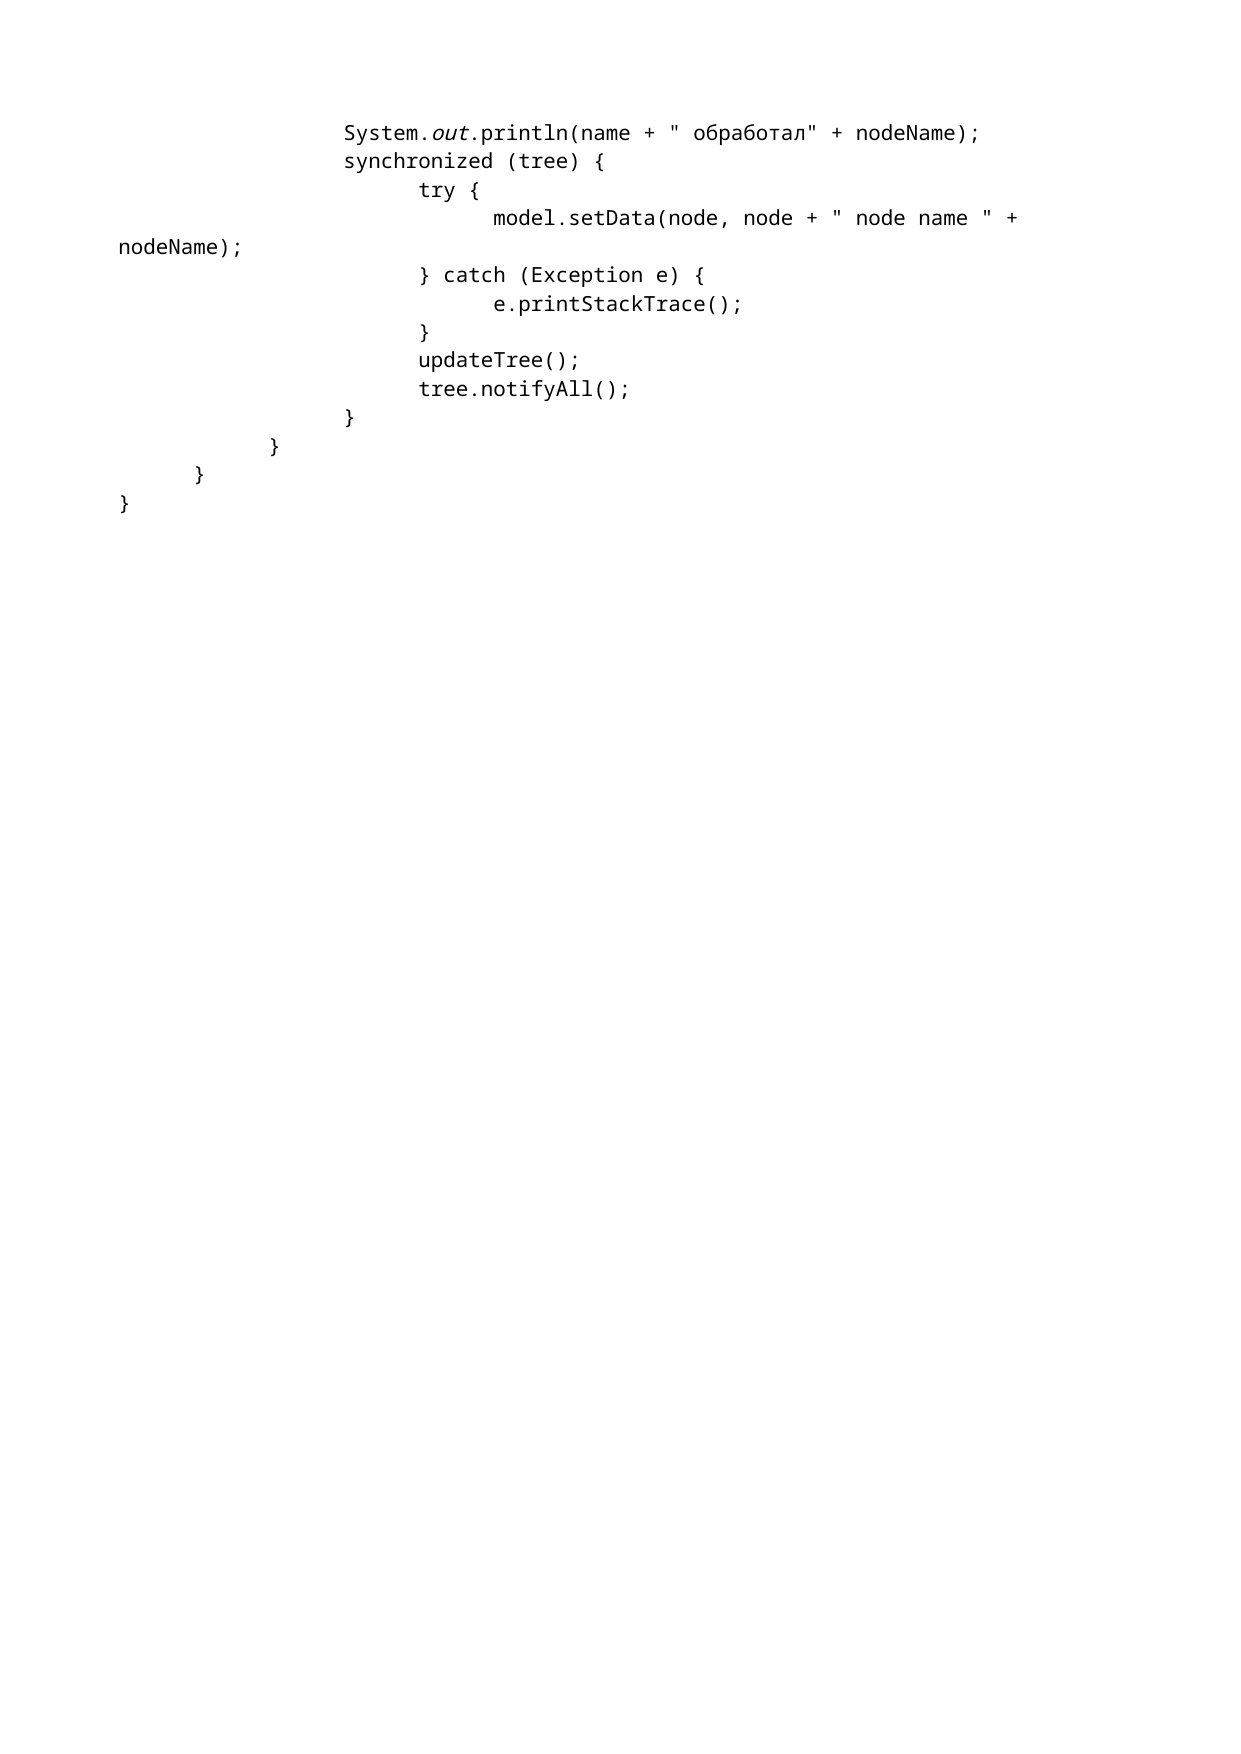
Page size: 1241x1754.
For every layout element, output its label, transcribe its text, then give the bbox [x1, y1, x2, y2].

text } [118, 488, 1122, 516]
text tree.notifyAll(); [118, 374, 1122, 402]
text model.setData(node, node + " node name " + nodeName); [118, 203, 1122, 260]
text } [118, 431, 1122, 459]
text e.printStackTrace(); [118, 289, 1122, 317]
text updateTree(); [118, 346, 1122, 374]
text } catch (Exception e) { [118, 260, 1122, 289]
text synchronized (tree) { [118, 147, 1122, 175]
text } [118, 317, 1122, 346]
text } [118, 459, 1122, 488]
text } [118, 402, 1122, 431]
text try { [118, 175, 1122, 203]
text System.out.println(name + " обработал" + nodeName); [118, 118, 1122, 147]
